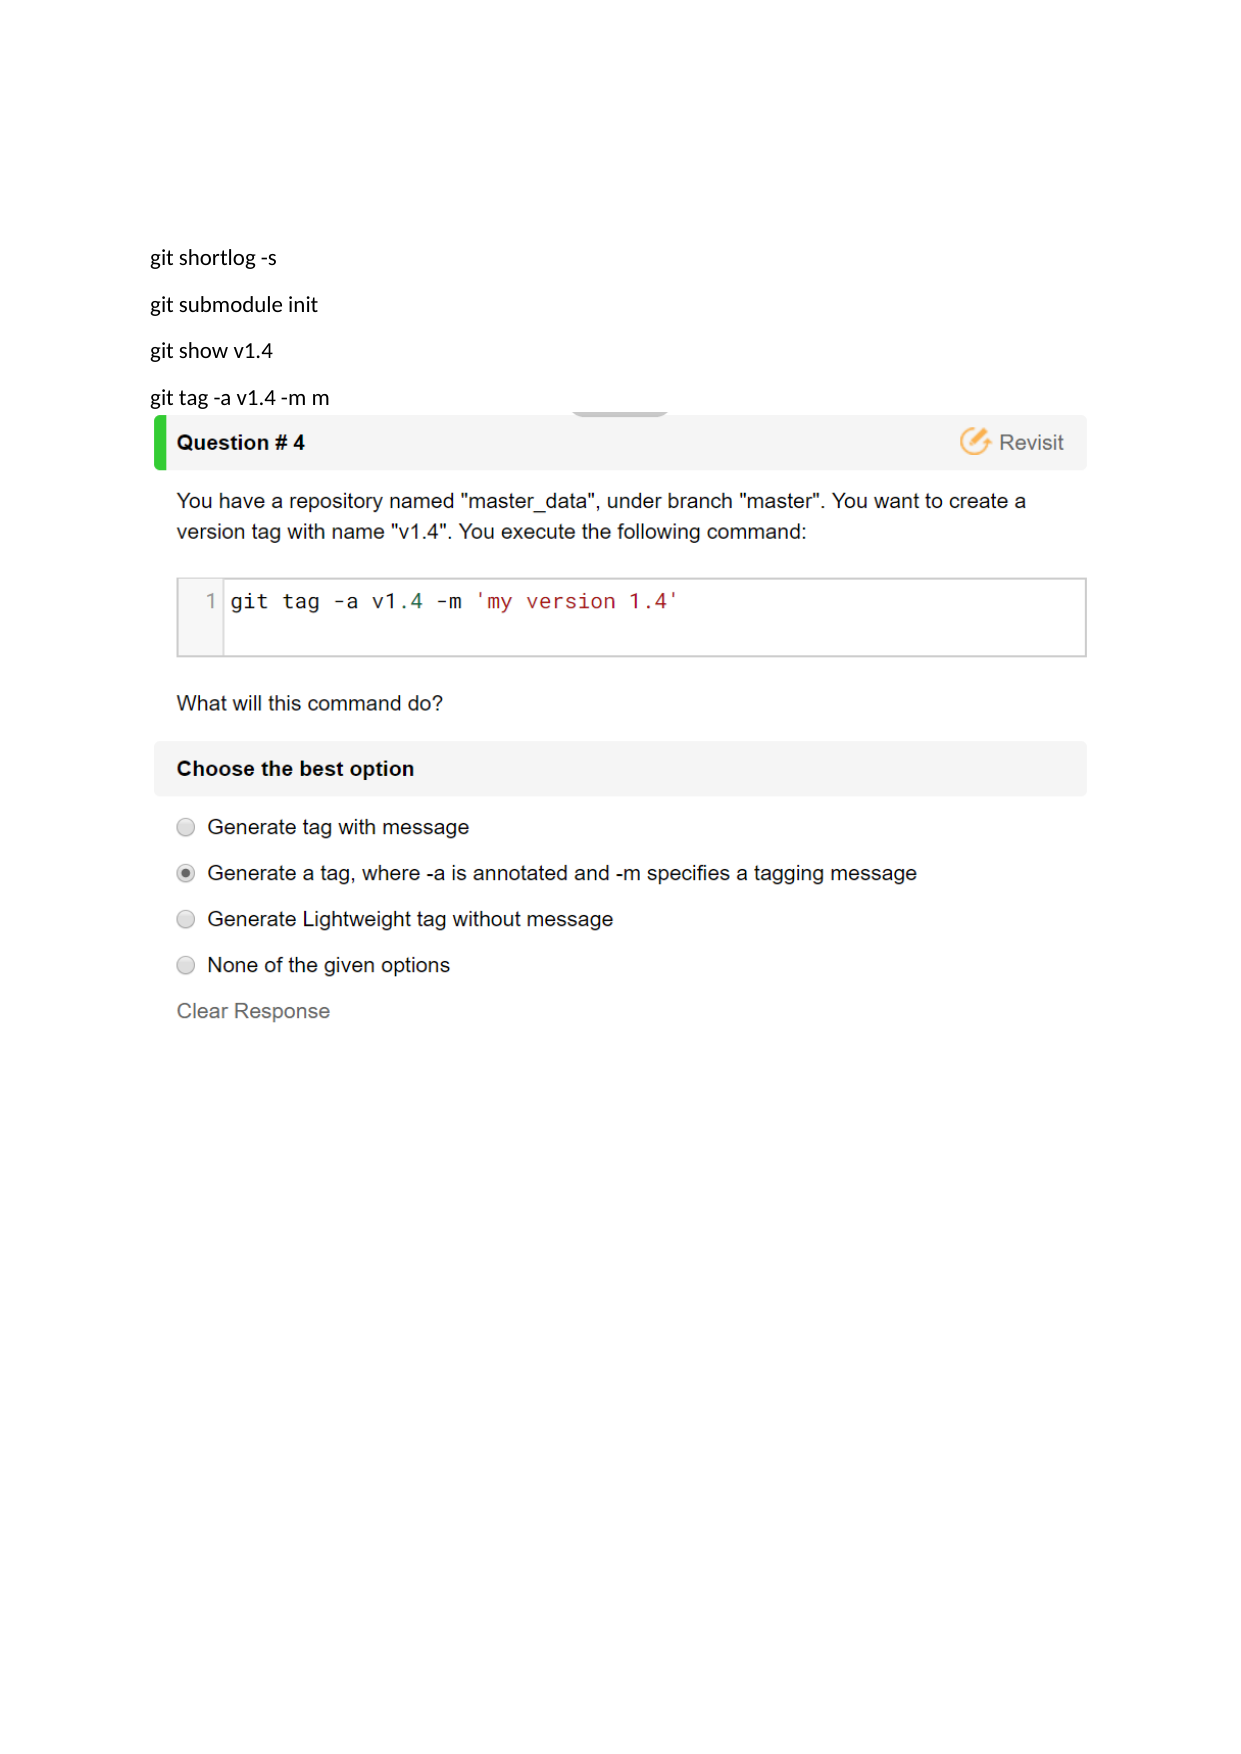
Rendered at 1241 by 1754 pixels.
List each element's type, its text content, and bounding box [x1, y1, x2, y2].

text git tag -a v1.4 -m m [150, 383, 1090, 412]
text git show v1.4 [150, 336, 1090, 364]
text git submodule init [150, 290, 1090, 318]
text git shortlog -s [150, 243, 1090, 271]
